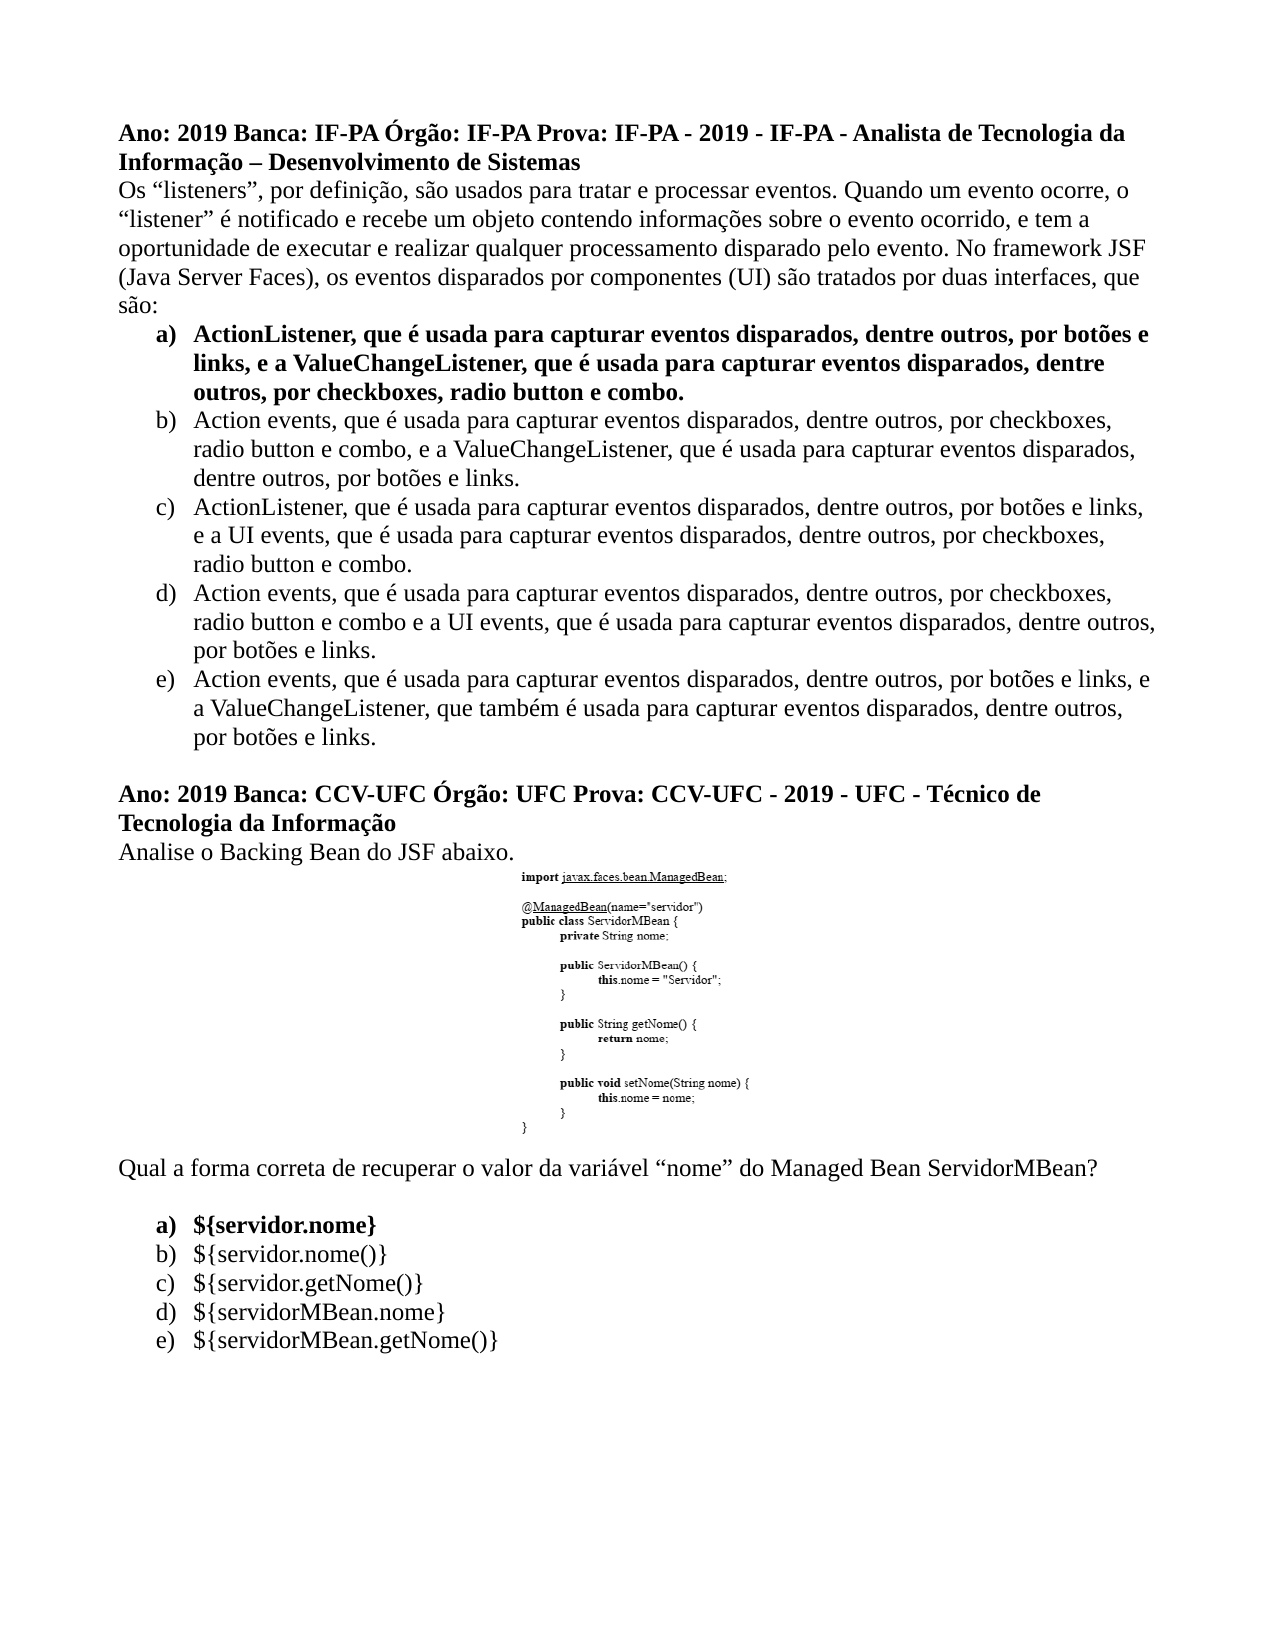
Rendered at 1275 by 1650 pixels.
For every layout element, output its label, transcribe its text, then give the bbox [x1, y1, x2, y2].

list ${servidor.getNome()} [156, 1268, 1157, 1297]
text Os “listeners”, por definição, são usados para tratar e processar eventos. Quando um evento ocorre, o “listener” é notificado e recebe um objeto contendo informações sobre o evento ocorrido, e tem a oportunidade de executar e realizar qualquer processamento disparado pelo evento. No framework JSF (Java Server Faces), os eventos disparados por componentes (UI) são tratados por duas interfaces, que são: [118, 176, 1157, 319]
list Action events, que é usada para capturar eventos disparados, dentre outros, por checkboxes, radio button e combo e a UI events, que é usada para capturar eventos disparados, dentre outros, por botões e links. [156, 578, 1157, 664]
list ActionListener, que é usada para capturar eventos disparados, dentre outros, por botões e links, e a ValueChangeListener, que é usada para capturar eventos disparados, dentre outros, por checkboxes, radio button e combo. [156, 319, 1157, 406]
list Action events, que é usada para capturar eventos disparados, dentre outros, por botões e links, e a ValueChangeListener, que também é usada para capturar eventos disparados, dentre outros, por botões e links. [156, 664, 1157, 751]
text Analise o Backing Bean do JSF abaixo. [118, 837, 1157, 866]
text Qual a forma correta de recuperar o valor da variável “nome” do Managed Bean ServidorMBean? [118, 1153, 1157, 1182]
list ${servidorMBean.getNome()} [156, 1326, 1157, 1354]
list ${servidor.nome} [156, 1211, 1157, 1239]
list ${servidorMBean.nome} [156, 1297, 1157, 1326]
text Ano: 2019 Banca: CCV-UFC Órgão: UFC Prova: CCV-UFC - 2019 - UFC - Técnico de Tecnologia da Informação [118, 779, 1157, 837]
list ${servidor.nome()} [156, 1239, 1157, 1268]
list ActionListener, que é usada para capturar eventos disparados, dentre outros, por botões e links, e a UI events, que é usada para capturar eventos disparados, dentre outros, por checkboxes, radio button e combo. [156, 492, 1157, 578]
list Action events, que é usada para capturar eventos disparados, dentre outros, por checkboxes, radio button e combo, e a ValueChangeListener, que é usada para capturar eventos disparados, dentre outros, por botões e links. [156, 406, 1157, 492]
text Ano: 2019 Banca: IF-PA Órgão: IF-PA Prova: IF-PA - 2019 - IF-PA - Analista de Tecnologia da Informação – Desenvolvimento de Sistemas [118, 118, 1157, 176]
picture [506, 865, 769, 1139]
